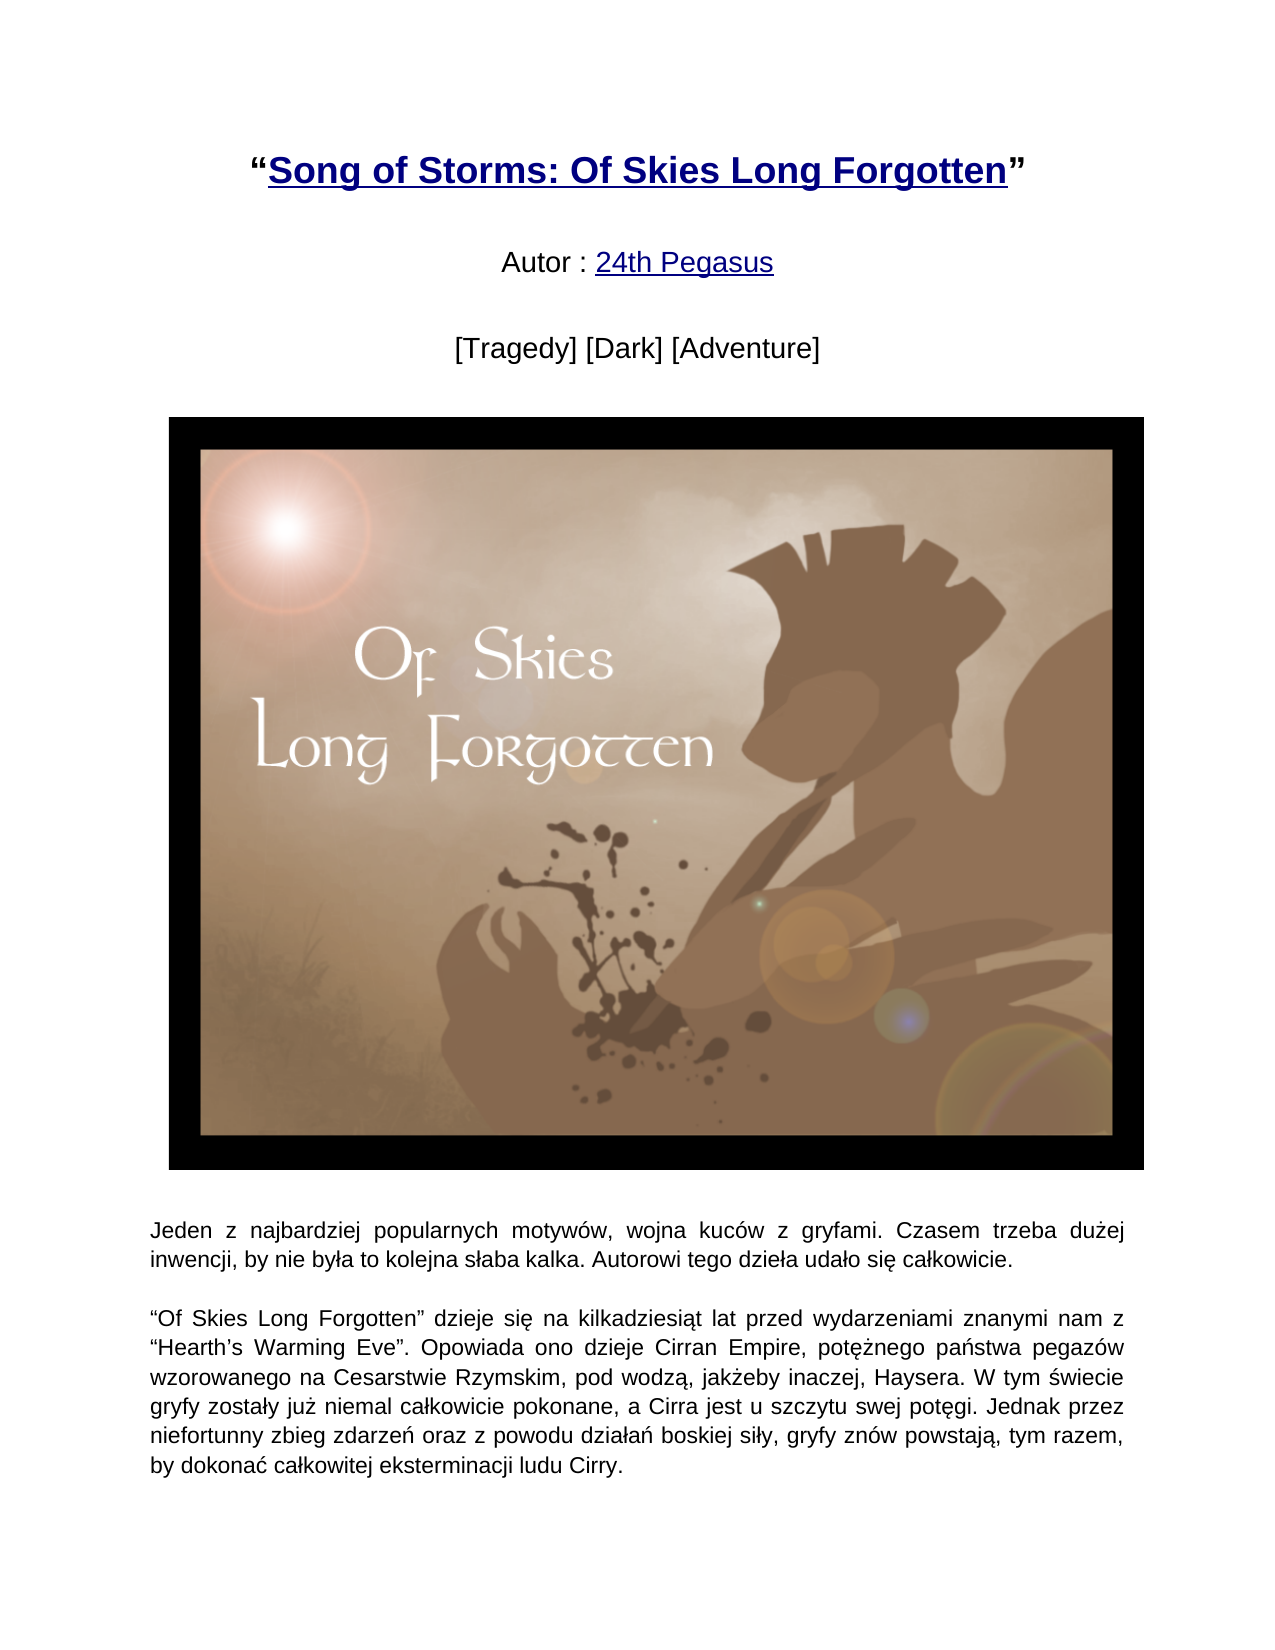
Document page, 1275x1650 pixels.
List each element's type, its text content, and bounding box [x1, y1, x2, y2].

picture [168, 417, 1144, 1170]
text Jeden z najbardziej popularnych motywów, wojna kuców z gryfami. Czasem trzeba dużej inwencji, by nie była to kolejna słaba kalka. Autorowi tego dzieła udało się całkowicie. [150, 1217, 1125, 1272]
text [Tragedy] [Dark] [Adventure] [150, 332, 1125, 364]
text Autor : 24th Pegasus [150, 246, 1125, 279]
text “Song of Storms: Of Skies Long Forgotten” [150, 150, 1125, 192]
text “Of Skies Long Forgotten” dzieje się na kilkadziesiąt lat przed wydarzeniami znanymi nam z “Hearth’s Warming Eve”. Opowiada ono dzieje Cirran Empire, potężnego państwa pegazów wzorowanego na Cesarstwie Rzymskim, pod wodzą, jakżeby inaczej, Haysera. W tym świecie gryfy zostały już niemal całkowicie pokonane, a Cirra jest u szczytu swej potęgi. Jednak przez niefortunny zbieg zdarzeń oraz z powodu działań boskiej siły, gryfy znów powstają, tym razem, by dokonać całkowitej eksterminacji ludu Cirry. [150, 1306, 1125, 1478]
